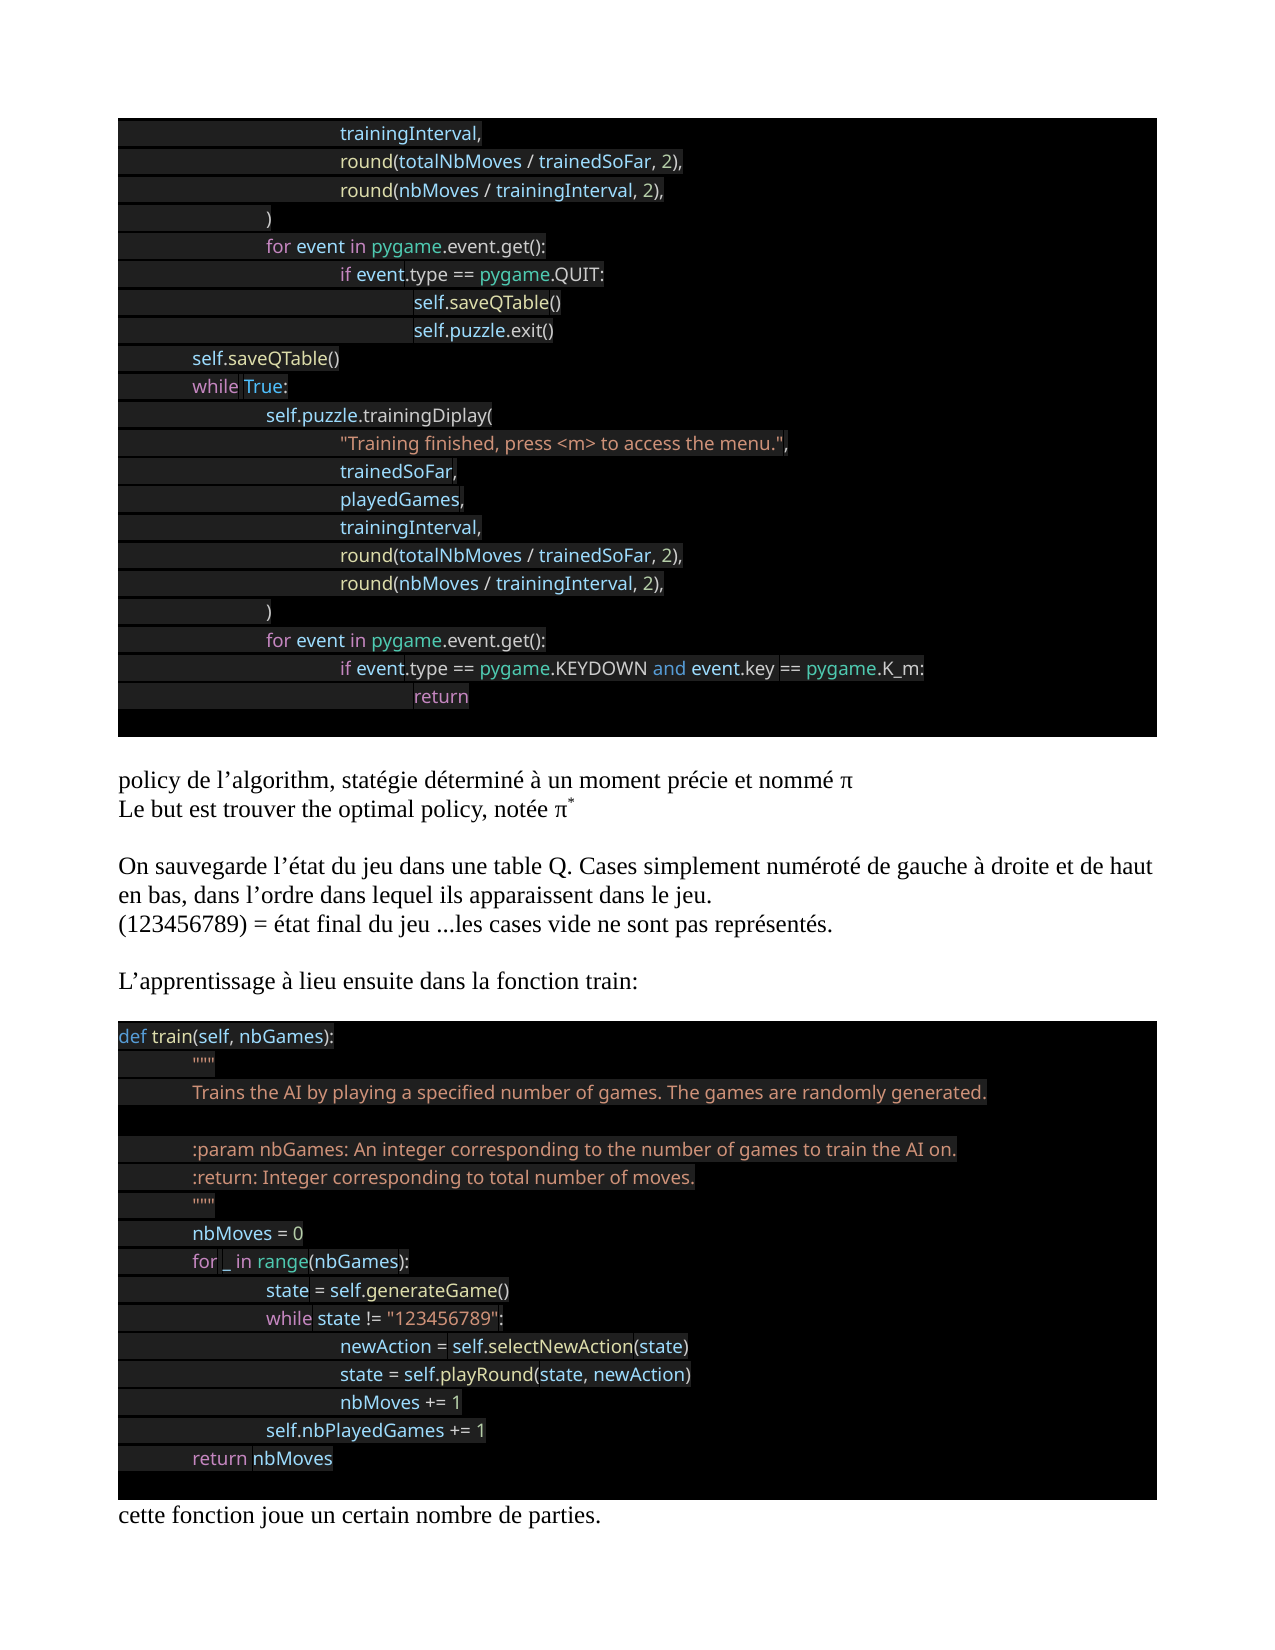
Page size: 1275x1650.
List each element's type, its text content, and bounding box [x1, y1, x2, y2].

text ) [118, 596, 1157, 624]
text :return: Integer corresponding to total number of moves. [118, 1162, 1157, 1190]
text trainingInterval, [118, 512, 1157, 540]
text round(nbMoves / trainingInterval, 2), [118, 174, 1157, 202]
text for event in pygame.event.get(): [118, 624, 1157, 652]
text self.saveQTable() [118, 287, 1157, 315]
text self.puzzle.trainingDiplay( [118, 399, 1157, 427]
text self.puzzle.exit() [118, 315, 1157, 343]
text "Training finished, press <m> to access the menu.", [118, 427, 1157, 456]
text policy de l’algorithm, statégie déterminé à un moment précie et nommé π [118, 765, 1157, 794]
text self.saveQTable() [118, 343, 1157, 371]
text Le but est trouver the optimal policy, notée π* [118, 794, 1157, 822]
text return [118, 681, 1157, 709]
text for event in pygame.event.get(): [118, 231, 1157, 259]
text if event.type == pygame.KEYDOWN and event.key == pygame.K_m: [118, 652, 1157, 681]
text """ [118, 1049, 1157, 1077]
text trainedSoFar, [118, 456, 1157, 484]
text def train(self, nbGames): [118, 1021, 1157, 1049]
text self.nbPlayedGames += 1 [118, 1415, 1157, 1443]
text round(nbMoves / trainingInterval, 2), [118, 568, 1157, 596]
text for _ in range(nbGames): [118, 1246, 1157, 1274]
text ) [118, 202, 1157, 231]
text :param nbGames: An integer corresponding to the number of games to train the AI on. [118, 1134, 1157, 1162]
text Trains the AI by playing a specified number of games. The games are randomly generated. [118, 1077, 1157, 1105]
text if event.type == pygame.QUIT: [118, 259, 1157, 287]
text trainingInterval, [118, 118, 1157, 146]
text nbMoves = 0 [118, 1218, 1157, 1246]
text return nbMoves [118, 1443, 1157, 1471]
text cette fonction joue un certain nombre de parties. [118, 1500, 1157, 1529]
text while True: [118, 371, 1157, 399]
text while state != "123456789": [118, 1302, 1157, 1331]
text state = self.generateGame() [118, 1274, 1157, 1302]
text playedGames, [118, 484, 1157, 512]
text (123456789) = état final du jeu ...les cases vide ne sont pas représentés. [118, 909, 1157, 937]
text newAction = self.selectNewAction(state) [118, 1331, 1157, 1359]
text """ [118, 1190, 1157, 1218]
text round(totalNbMoves / trainedSoFar, 2), [118, 146, 1157, 174]
text nbMoves += 1 [118, 1387, 1157, 1415]
text On sauvegarde l’état du jeu dans une table Q. Cases simplement numéroté de gauche à droite et de haut en bas, dans l’ordre dans lequel ils apparaissent dans le jeu. [118, 851, 1157, 909]
text state = self.playRound(state, newAction) [118, 1359, 1157, 1387]
text round(totalNbMoves / trainedSoFar, 2), [118, 540, 1157, 568]
text L’apprentissage à lieu ensuite dans la fonction train: [118, 966, 1157, 995]
